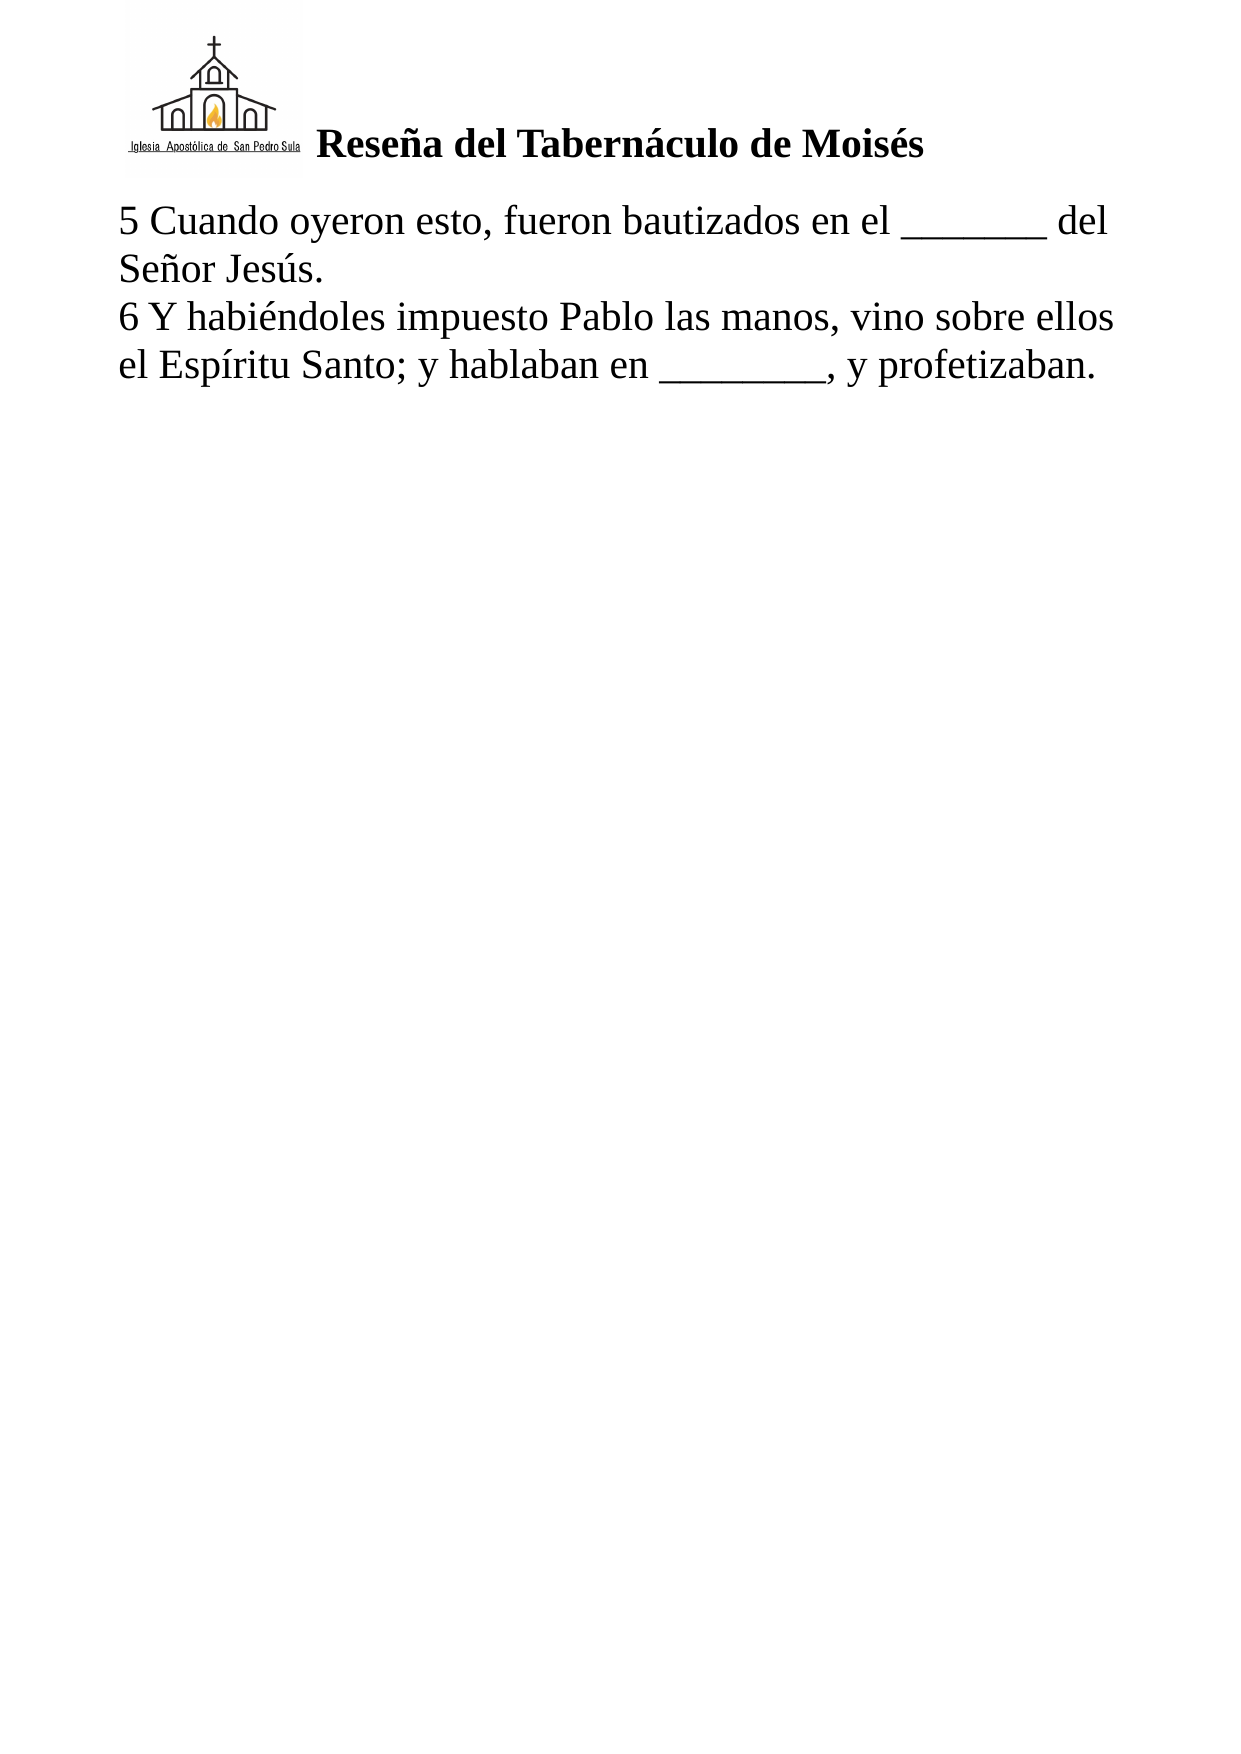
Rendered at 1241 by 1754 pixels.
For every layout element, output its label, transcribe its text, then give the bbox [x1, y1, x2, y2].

text 6 Y habiéndoles impuesto Pablo las manos, vino sobre ellos el Espíritu Santo; y hablaban en ________, y profetizaban. [118, 291, 1122, 387]
picture [125, 0, 303, 178]
text 5 Cuando oyeron esto, fueron bautizados en el _______ del Señor Jesús. [118, 196, 1122, 291]
